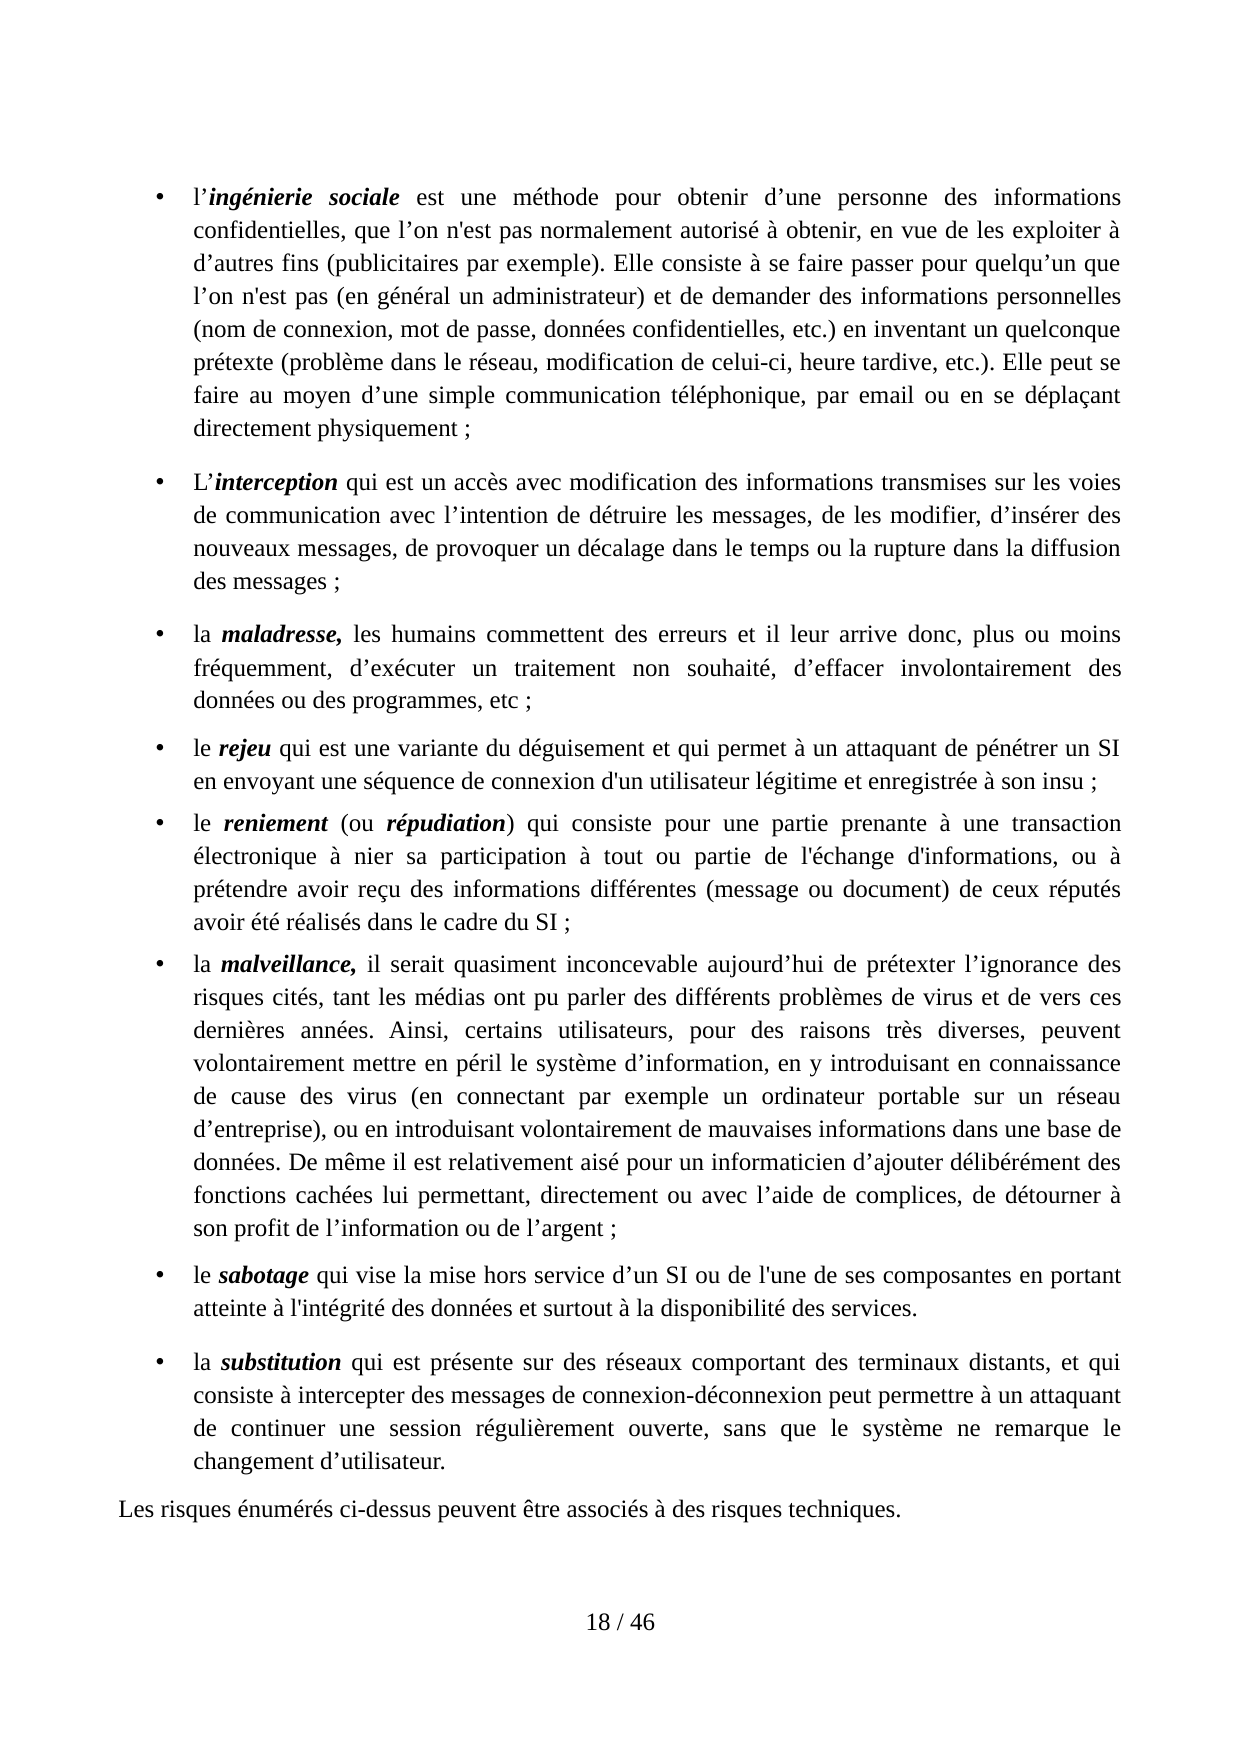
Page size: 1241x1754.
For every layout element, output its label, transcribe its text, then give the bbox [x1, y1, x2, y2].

list le reniement (ou répudiation) qui consiste pour une partie prenante à une transaction électronique à nier sa participation à tout ou partie de l'échange d'informations, ou à prétendre avoir reçu des informations différentes (message ou document) de ceux réputés avoir été réalisés dans le cadre du SI ; [156, 808, 1122, 936]
list la substitution qui est présente sur des réseaux comportant des terminaux distants, et qui consiste à intercepter des messages de connexion-déconnexion peut permettre à un attaquant de continuer une session régulièrement ouverte, sans que le système ne remarque le changement d’utilisateur. [156, 1347, 1122, 1475]
list la malveillance, il serait quasiment inconcevable aujourd’hui de prétexter l’ignorance des risques cités, tant les médias ont pu parler des différents problèmes de virus et de vers ces dernières années. Ainsi, certains utilisateurs, pour des raisons très diverses, peuvent volontairement mettre en péril le système d’information, en y introduisant en connaissance de cause des virus (en connectant par exemple un ordinateur portable sur un réseau d’entreprise), ou en introduisant volontairement de mauvaises informations dans une base de données. De même il est relativement aisé pour un informaticien d’ajouter délibérément des fonctions cachées lui permettant, directement ou avec l’aide de complices, de détourner à son profit de l’information ou de l’argent ; [156, 949, 1122, 1242]
list la maladresse, les humains commettent des erreurs et il leur arrive donc, plus ou moins fréquemment, d’exécuter un traitement non souhaité, d’effacer involontairement des données ou des programmes, etc ; [156, 619, 1122, 714]
list L’interception qui est un accès avec modification des informations transmises sur les voies de communication avec l’intention de détruire les messages, de les modifier, d’insérer des nouveaux messages, de provoquer un décalage dans le temps ou la rupture dans la diffusion des messages ; [156, 467, 1122, 595]
list le sabotage qui vise la mise hors service d’un SI ou de l'une de ses composantes en portant atteinte à l'intégrité des données et surtout à la disponibilité des services. [156, 1260, 1122, 1322]
text Les risques énumérés ci-dessus peuvent être associés à des risques techniques. [118, 1494, 1122, 1522]
list l’ingénierie sociale est une méthode pour obtenir d’une personne des informations confidentielles, que l’on n'est pas normalement autorisé à obtenir, en vue de les exploiter à d’autres fins (publicitaires par exemple). Elle consiste à se faire passer pour quelqu’un que l’on n'est pas (en général un administrateur) et de demander des informations personnelles (nom de connexion, mot de passe, données confidentielles, etc.) en inventant un quelconque prétexte (problème dans le réseau, modification de celui-ci, heure tardive, etc.). Elle peut se faire au moyen d’une simple communication téléphonique, par email ou en se déplaçant directement physiquement ; [156, 182, 1122, 442]
list le rejeu qui est une variante du déguisement et qui permet à un attaquant de pénétrer un SI en envoyant une séquence de connexion d'un utilisateur légitime et enregistrée à son insu ; [156, 733, 1122, 795]
